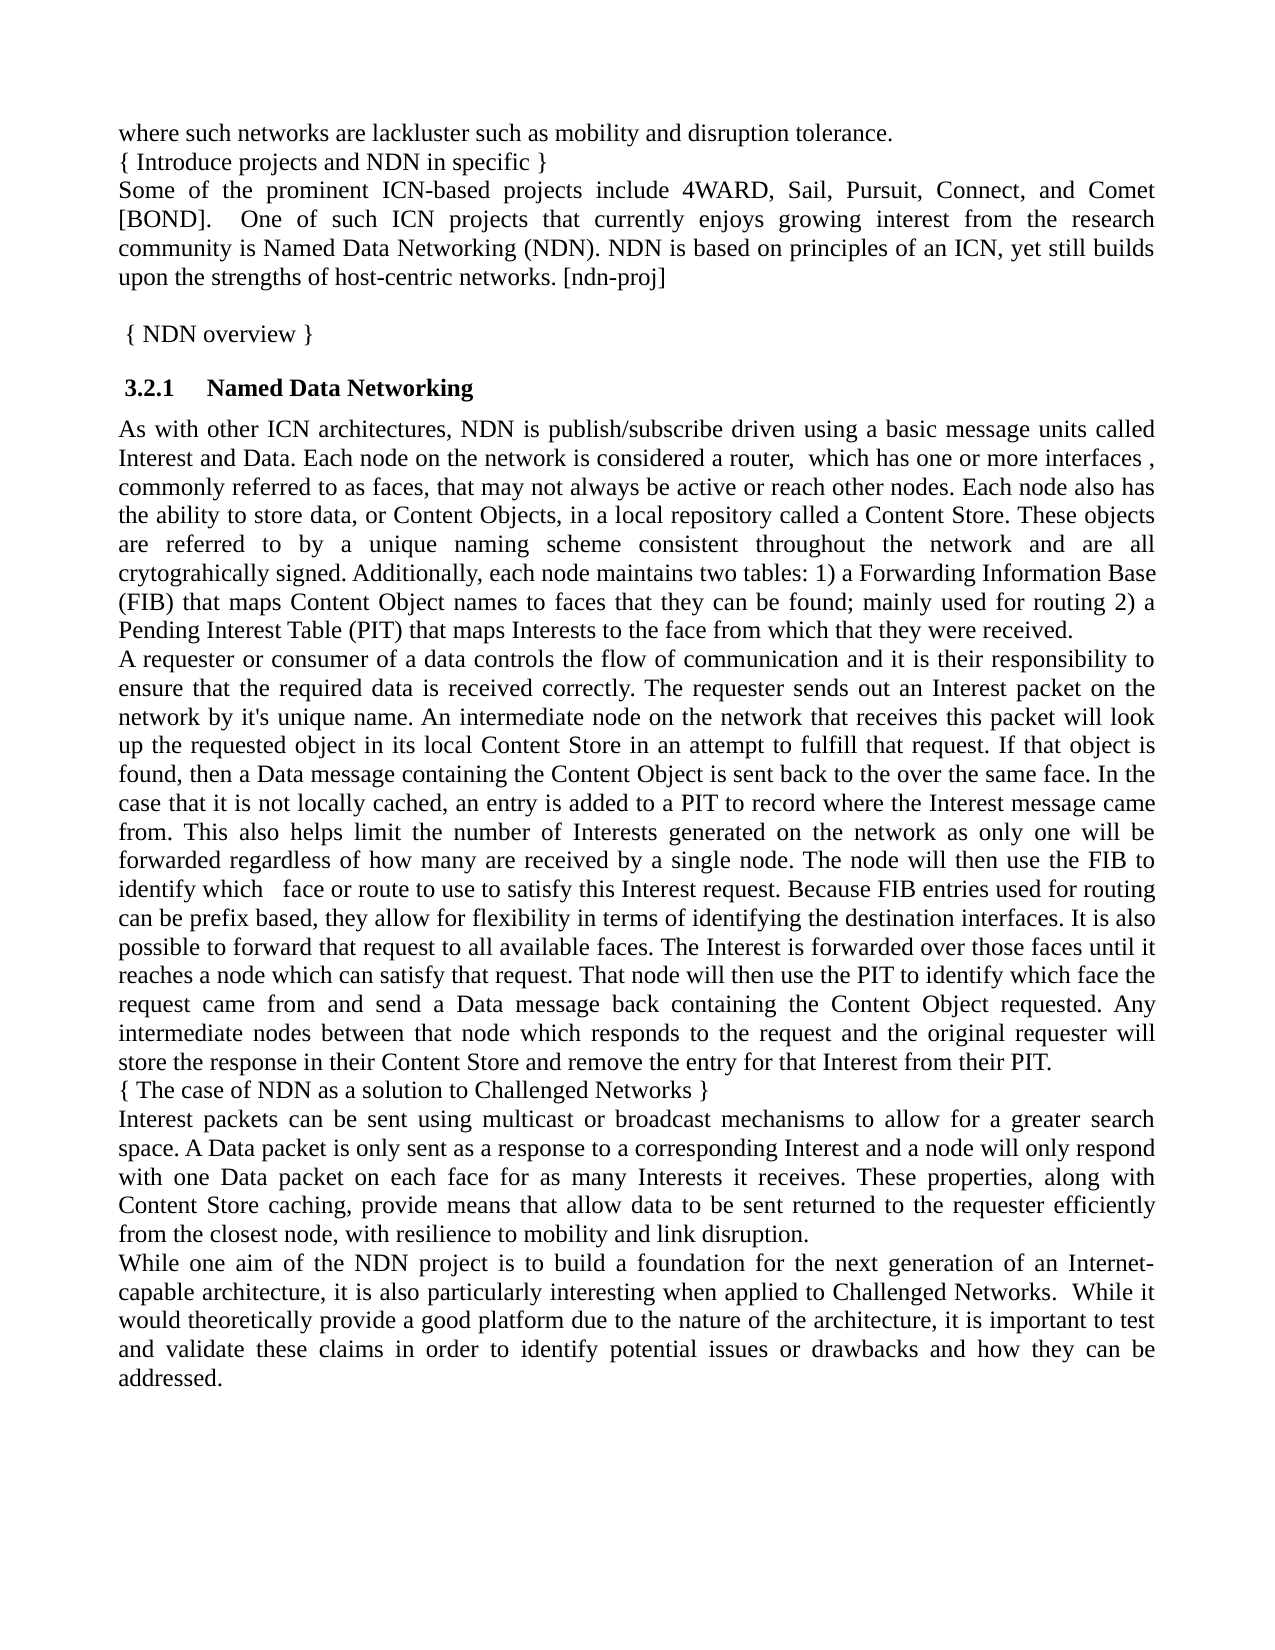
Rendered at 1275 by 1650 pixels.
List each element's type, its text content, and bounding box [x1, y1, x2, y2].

text As with other ICN architectures, NDN is publish/subscribe driven using a basic message units called Interest and Data. Each node on the network is considered a router, which has one or more interfaces , commonly referred to as faces, that may not always be active or reach other nodes. Each node also has the ability to store data, or Content Objects, in a local repository called a Content Store. These objects are referred to by a unique naming scheme consistent throughout the network and are all crytograhically signed. Additionally, each node maintains two tables: 1) a Forwarding Information Base (FIB) that maps Content Object names to faces that they can be found; mainly used for routing 2) a Pending Interest Table (PIT) that maps Interests to the face from which that they were received. [118, 414, 1157, 644]
text Some of the prominent ICN-based projects include 4WARD, Sail, Pursuit, Connect, and Comet [BOND]. One of such ICN projects that currently enjoys growing interest from the research community is Named Data Networking (NDN). NDN is based on principles of an ICN, yet still builds upon the strengths of host-centric networks. [ndn-proj] [118, 176, 1157, 291]
text { NDN overview } [118, 319, 1157, 348]
text { The case of NDN as a solution to Challenged Networks } [118, 1076, 1157, 1104]
text Interest packets can be sent using multicast or broadcast mechanisms to allow for a greater search space. A Data packet is only sent as a response to a corresponding Interest and a node will only respond with one Data packet on each face for as many Interests it receives. These properties, along with Content Store caching, provide means that allow data to be sent returned to the requester efficiently from the closest node, with resilience to mobility and link disruption. [118, 1104, 1157, 1248]
text where such networks are lackluster such as mobility and disruption tolerance. [118, 118, 1157, 147]
text { Introduce projects and NDN in specific } [118, 147, 1157, 176]
subtitle Named Data Networking [118, 373, 1157, 402]
text While one aim of the NDN project is to build a foundation for the next generation of an Internet-capable architecture, it is also particularly interesting when applied to Challenged Networks. While it would theoretically provide a good platform due to the nature of the architecture, it is important to test and validate these claims in order to identify potential issues or drawbacks and how they can be addressed. [118, 1248, 1157, 1392]
text A requester or consumer of a data controls the flow of communication and it is their responsibility to ensure that the required data is received correctly. The requester sends out an Interest packet on the network by it's unique name. An intermediate node on the network that receives this packet will look up the requested object in its local Content Store in an attempt to fulfill that request. If that object is found, then a Data message containing the Content Object is sent back to the over the same face. In the case that it is not locally cached, an entry is added to a PIT to record where the Interest message came from. This also helps limit the number of Interests generated on the network as only one will be forwarded regardless of how many are received by a single node. The node will then use the FIB to identify which face or route to use to satisfy this Interest request. Because FIB entries used for routing can be prefix based, they allow for flexibility in terms of identifying the destination interfaces. It is also possible to forward that request to all available faces. The Interest is forwarded over those faces until it reaches a node which can satisfy that request. That node will then use the PIT to identify which face the request came from and send a Data message back containing the Content Object requested. Any intermediate nodes between that node which responds to the request and the original requester will store the response in their Content Store and remove the entry for that Interest from their PIT. [118, 644, 1157, 1076]
